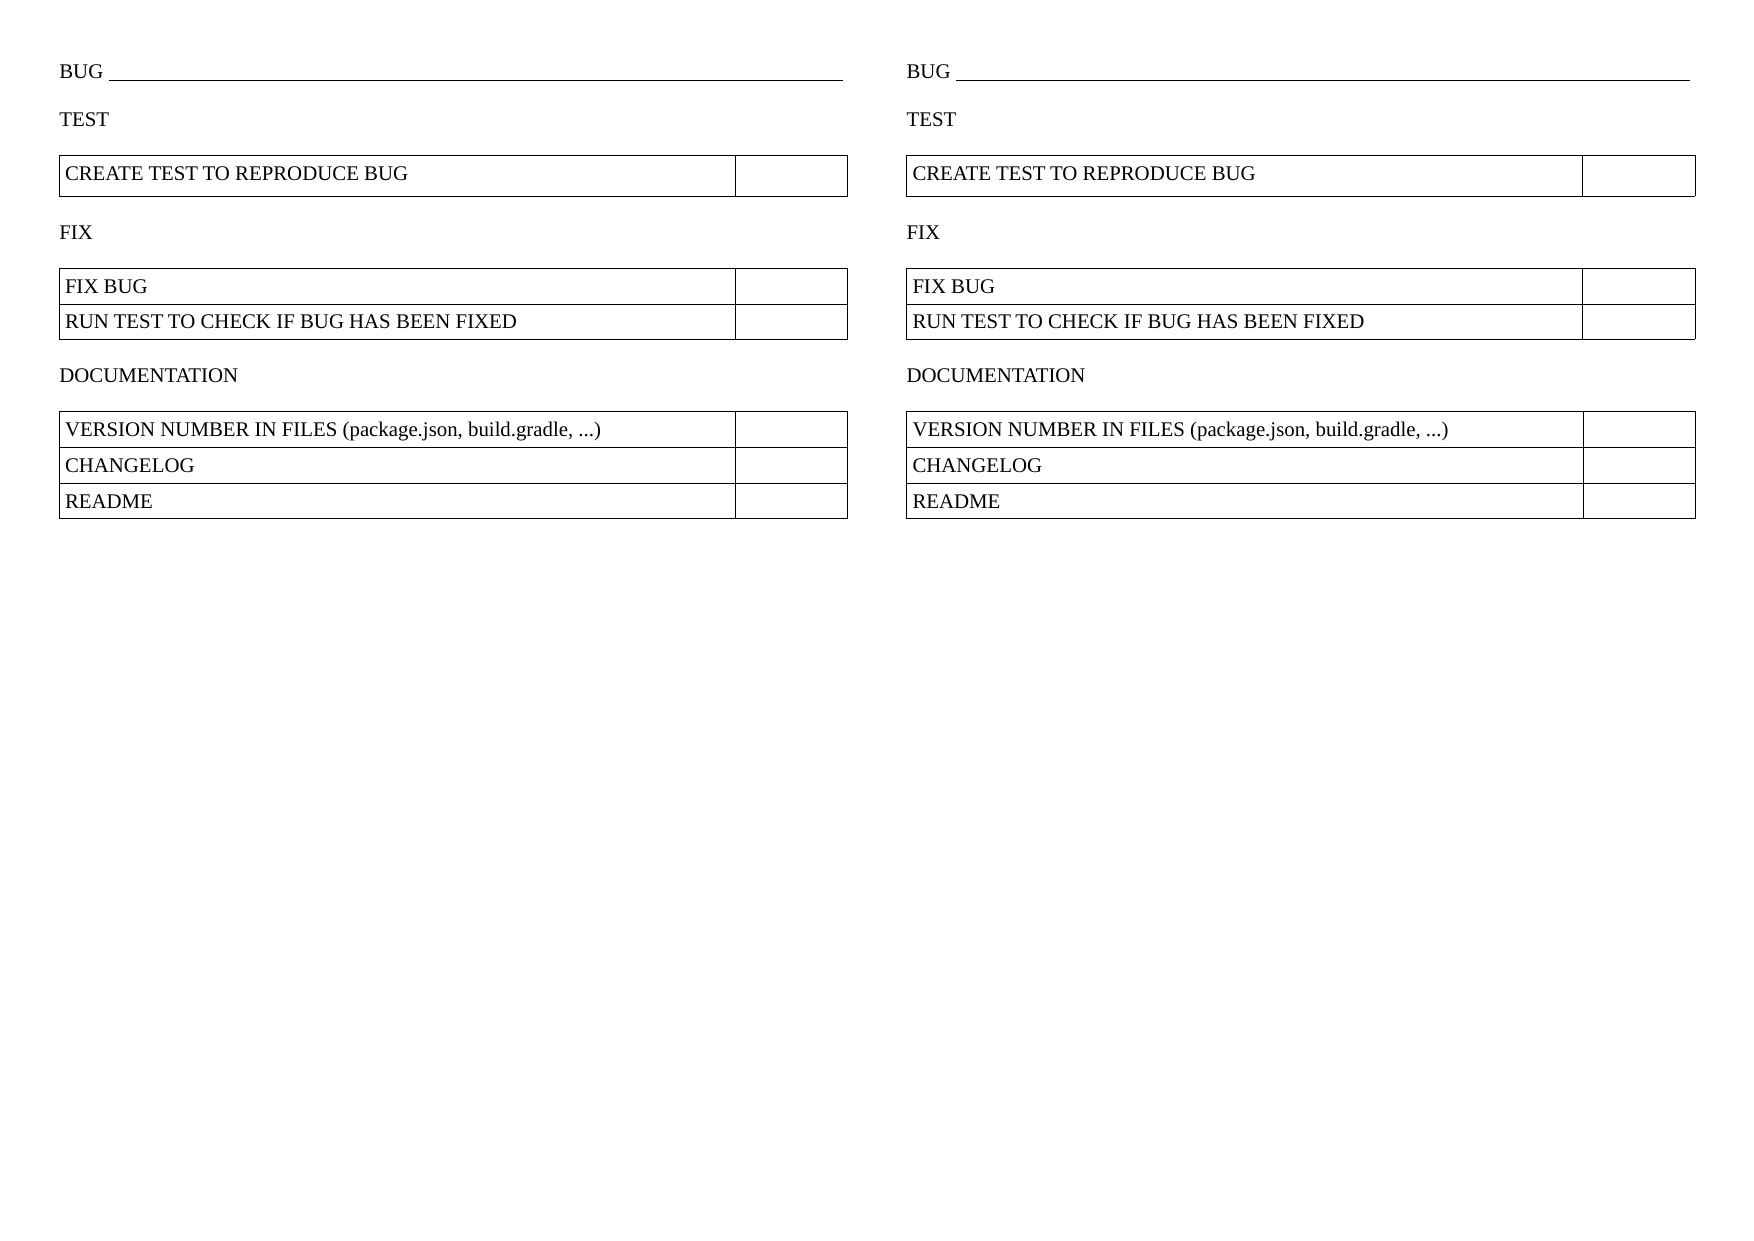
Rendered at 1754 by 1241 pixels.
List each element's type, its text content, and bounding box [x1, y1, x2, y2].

table_cell [1584, 448, 1695, 483]
table_cell RUN TEST TO CHECK IF BUG HAS BEEN FIXED [907, 305, 1582, 339]
table_cell RUN TEST TO CHECK IF BUG HAS BEEN FIXED [60, 305, 735, 339]
table_cell [736, 484, 847, 518]
text BUG [59, 59, 847, 83]
text FIX [59, 220, 847, 244]
table_cell [1583, 305, 1695, 339]
table_header FIX BUG [907, 269, 1582, 303]
table_header CREATE TEST TO REPRODUCE BUG [60, 156, 735, 196]
table_cell CHANGELOG [60, 448, 735, 483]
text BUG [906, 59, 1695, 83]
text DOCUMENTATION [59, 363, 847, 387]
table_header [736, 269, 847, 303]
table_header [736, 156, 847, 196]
table_header VERSION NUMBER IN FILES (package.json, build.gradle, ...) [907, 412, 1583, 447]
table_header [1584, 412, 1695, 447]
text DOCUMENTATION [906, 363, 1695, 387]
text TEST [906, 107, 1695, 131]
table_cell [736, 305, 847, 339]
table_cell [1584, 484, 1695, 518]
table_cell [736, 448, 847, 483]
table_header [1583, 269, 1695, 303]
table_cell README [60, 484, 735, 518]
table_cell README [907, 484, 1583, 518]
text FIX [906, 220, 1695, 244]
table_header [736, 412, 847, 447]
table_header VERSION NUMBER IN FILES (package.json, build.gradle, ...) [60, 412, 735, 447]
table_header CREATE TEST TO REPRODUCE BUG [907, 156, 1582, 196]
table_header [1583, 156, 1695, 196]
table_cell CHANGELOG [907, 448, 1583, 483]
table_header FIX BUG [60, 269, 735, 303]
text TEST [59, 107, 847, 131]
